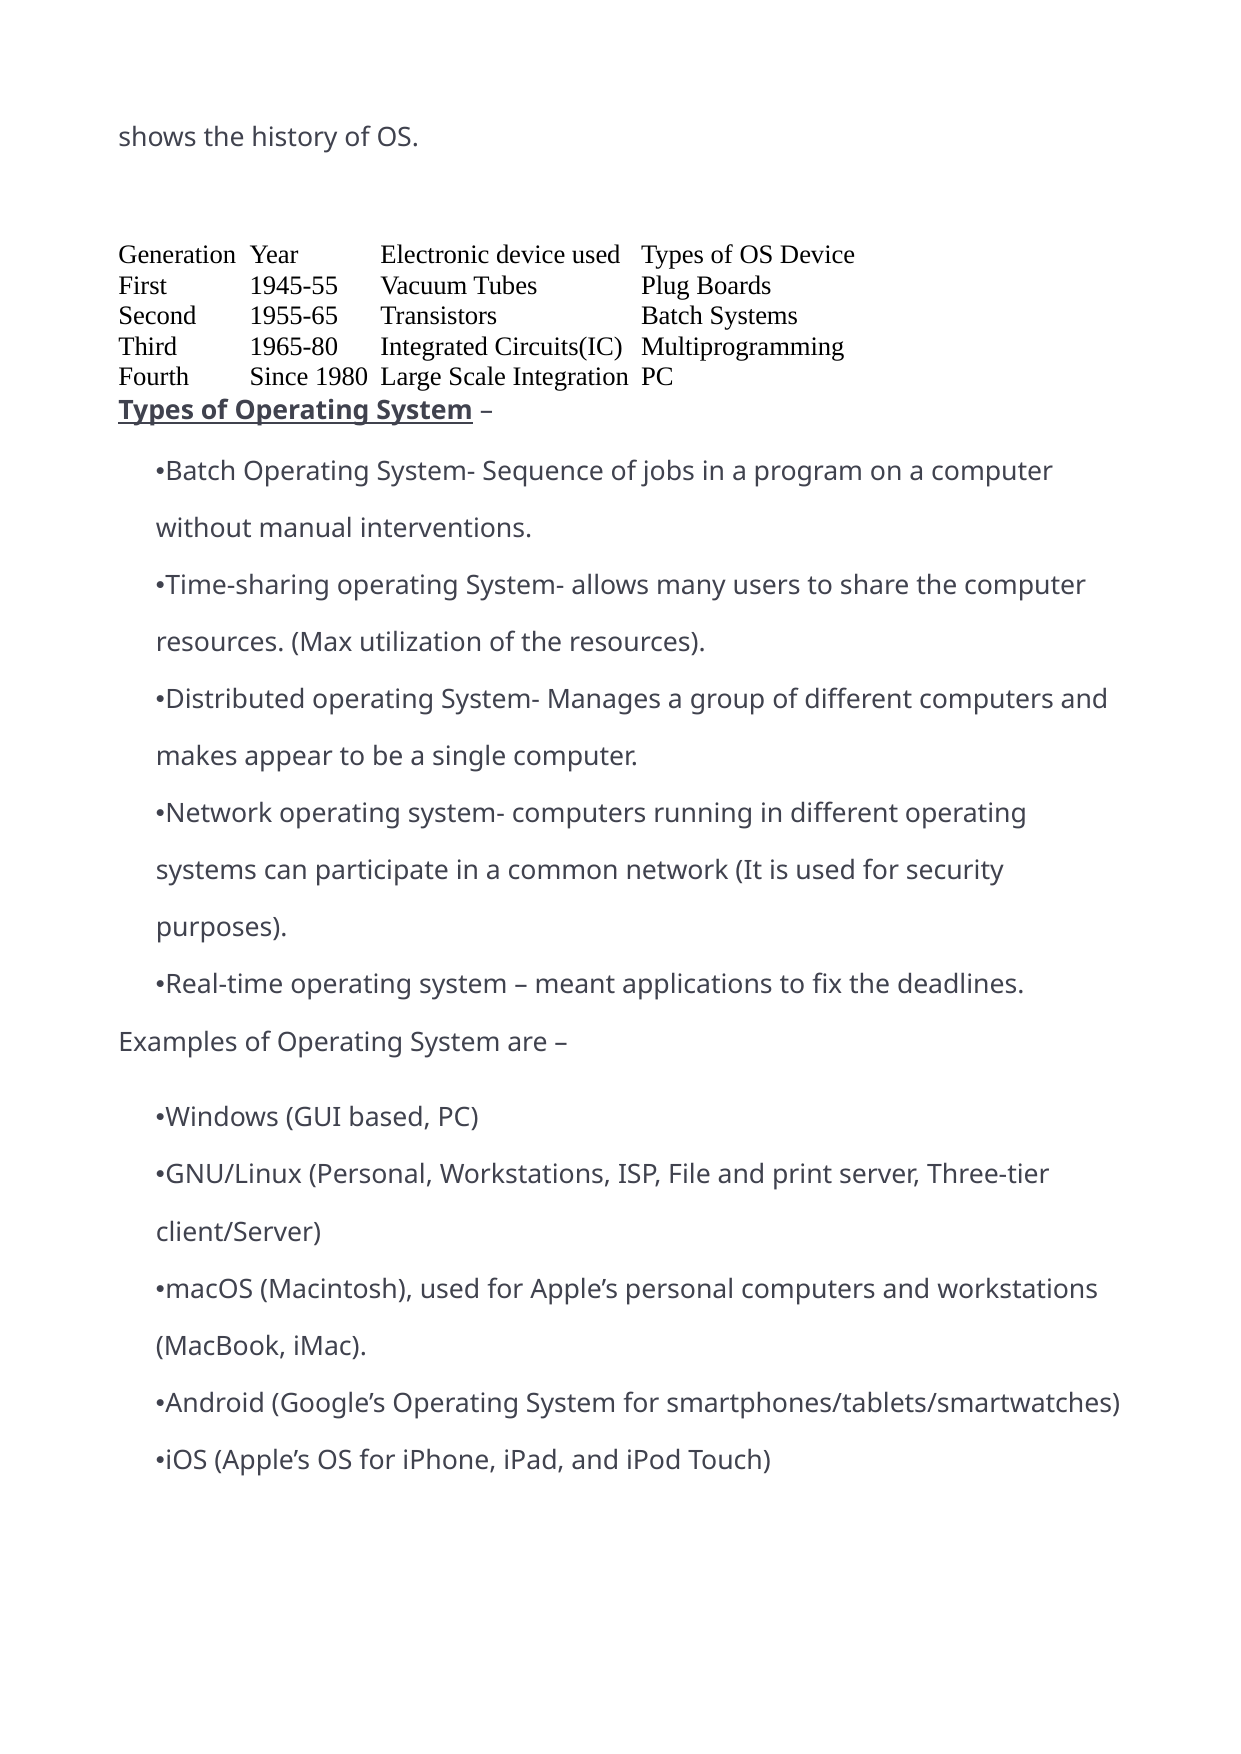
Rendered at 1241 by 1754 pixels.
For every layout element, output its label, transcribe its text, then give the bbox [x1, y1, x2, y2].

list Windows (GUI based, PC) [156, 1098, 1122, 1134]
table_cell PC [641, 361, 871, 391]
list GNU/Linux (Personal, Workstations, ISP, File and print server, Three-tier client/Server) [156, 1156, 1122, 1249]
table_cell Third [118, 330, 249, 361]
text Examples of Operating System are – [118, 1022, 1122, 1059]
table_cell Multiprogramming [641, 330, 871, 361]
list Batch Operating System- Sequence of jobs in a program on a computer without manual interventions. [156, 452, 1122, 545]
table_cell 1965-80 [249, 330, 380, 361]
table_cell 1945-55 [249, 269, 380, 300]
table_cell Integrated Circuits(IC) [380, 330, 641, 361]
table_cell Large Scale Integration [380, 361, 641, 391]
table_header Generation [118, 239, 249, 269]
list Real-time operating system – meant applications to fix the deadlines. [156, 965, 1122, 1002]
list Distributed operating System- Manages a group of different computers and makes appear to be a single computer. [156, 680, 1122, 773]
table_cell Transistors [380, 300, 641, 330]
table_cell First [118, 269, 249, 300]
table_header Types of OS Device [641, 239, 871, 269]
text shows the history of OS. [118, 118, 1122, 214]
table_cell Since 1980 [249, 361, 380, 391]
table_cell Second [118, 300, 249, 330]
table_cell Fourth [118, 361, 249, 391]
list Network operating system- computers running in different operating systems can participate in a common network (It is used for security purposes). [156, 794, 1122, 944]
table_cell Batch Systems [641, 300, 871, 330]
list Time-sharing operating System- allows many users to share the computer resources. (Max utilization of the resources). [156, 566, 1122, 659]
table_cell 1955-65 [249, 300, 380, 330]
table_cell Plug Boards [641, 269, 871, 300]
table_header Electronic device used [380, 239, 641, 269]
text Types of Operating System – [118, 391, 1122, 427]
table_header Year [249, 239, 380, 269]
list iOS (Apple’s OS for iPhone, iPad, and iPod Touch) [156, 1441, 1122, 1477]
list Android (Google’s Operating System for smartphones/tablets/smartwatches) [156, 1384, 1122, 1420]
table_cell Vacuum Tubes [380, 269, 641, 300]
list macOS (Macintosh), used for Apple’s personal computers and workstations (MacBook, iMac). [156, 1270, 1122, 1363]
